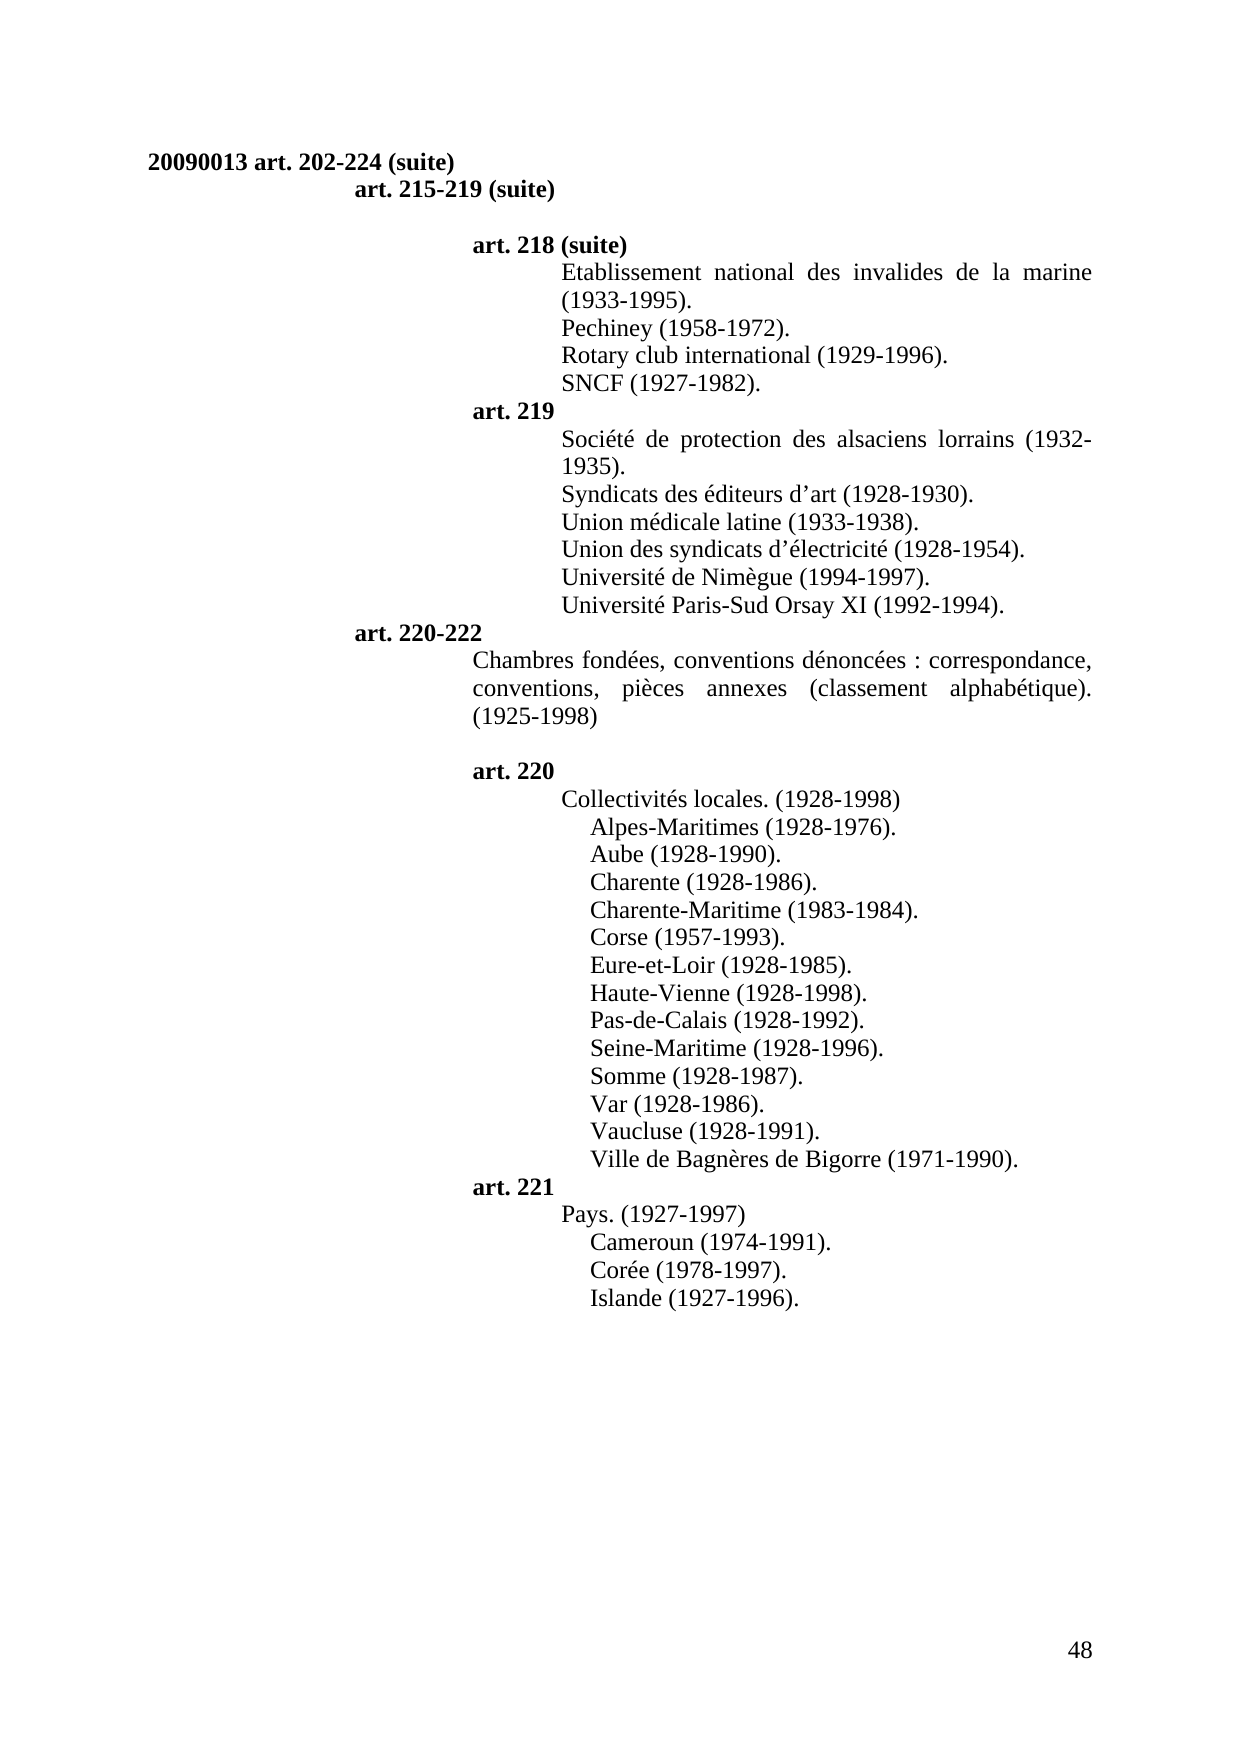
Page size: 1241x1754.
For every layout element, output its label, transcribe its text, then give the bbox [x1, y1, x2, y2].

text art. 219 [472, 397, 1093, 425]
text Pays. (1927-1997) [561, 1201, 1093, 1228]
text Université de Nimègue (1994-1997). [561, 563, 1093, 591]
text art. 220 [472, 757, 1093, 785]
text Alpes-Maritimes (1928-1976). [590, 813, 1093, 840]
text Cameroun (1974-1991). [590, 1228, 1093, 1256]
text Syndicats des éditeurs d’art (1928-1930). [561, 480, 1093, 508]
text Pechiney (1958-1972). [561, 314, 1093, 342]
text art. 215-219 (suite) [354, 175, 1093, 203]
text Collectivités locales. (1928-1998) [561, 785, 1093, 813]
text Charente-Maritime (1983-1984). [590, 896, 1093, 923]
text Ville de Bagnères de Bigorre (1971-1990). [590, 1145, 1093, 1173]
text Islande (1927-1996). [590, 1284, 1093, 1311]
text Var (1928-1986). [590, 1090, 1093, 1117]
text Corse (1957-1993). [590, 923, 1093, 951]
text art. 220-222 [354, 619, 1093, 646]
text Union des syndicats d’électricité (1928-1954). [561, 536, 1093, 563]
text SNCF (1927-1982). [561, 369, 1093, 397]
text 20090013 art. 202-224 (suite) [148, 148, 1093, 175]
text art. 221 [472, 1173, 1093, 1201]
text Université Paris-Sud Orsay XI (1992-1994). [561, 591, 1093, 619]
text Corée (1978-1997). [590, 1256, 1093, 1284]
text Charente (1928-1986). [590, 868, 1093, 896]
text Société de protection des alsaciens lorrains (1932-1935). [561, 425, 1093, 480]
text Chambres fondées, conventions dénoncées : correspondance, conventions, pièces annexes (classement alphabétique). (1925-1998) [472, 646, 1093, 729]
text Aube (1928-1990). [590, 840, 1093, 868]
text Somme (1928-1987). [590, 1062, 1093, 1090]
text art. 218 (suite) [472, 231, 1093, 258]
text Rotary club international (1929-1996). [561, 342, 1093, 369]
text Pas-de-Calais (1928-1992). [590, 1007, 1093, 1034]
text Haute-Vienne (1928-1998). [590, 979, 1093, 1007]
text Union médicale latine (1933-1938). [561, 508, 1093, 536]
text Eure-et-Loir (1928-1985). [590, 951, 1093, 979]
text Vaucluse (1928-1991). [590, 1117, 1093, 1145]
text Seine-Maritime (1928-1996). [590, 1034, 1093, 1062]
text Etablissement national des invalides de la marine (1933-1995). [561, 258, 1093, 314]
